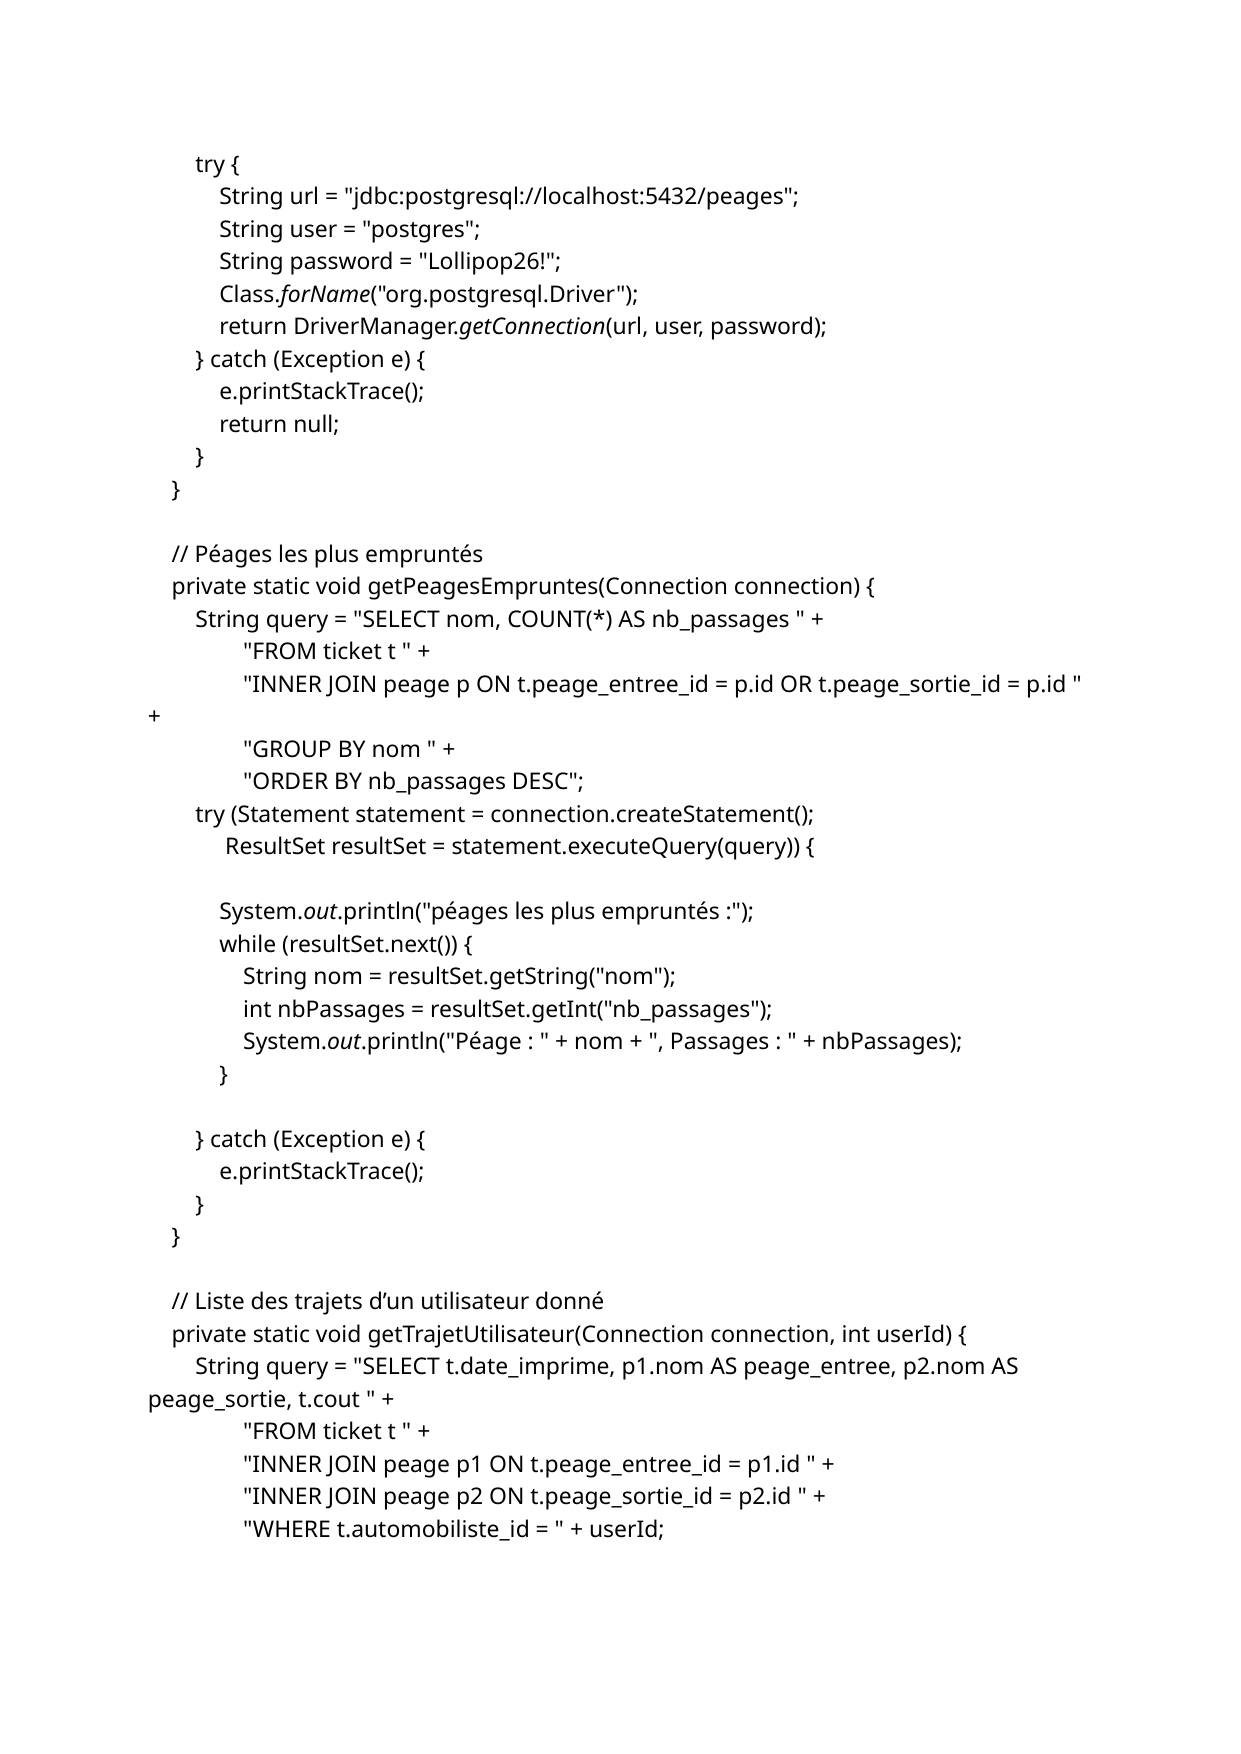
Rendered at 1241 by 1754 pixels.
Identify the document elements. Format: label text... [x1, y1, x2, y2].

text try { String url = "jdbc:postgresql://localhost:5432/peages"; String user = "postgres"; String password = "Lollipop26!"; Class.forName("org.postgresql.Driver"); return DriverManager.getConnection(url, user, password); } catch (Exception e) { e.printStackTrace(); return null; } } // Péages les plus empruntés private static void getPeagesEmpruntes(Connection connection) { String query = "SELECT nom, COUNT(*) AS nb_passages " + "FROM ticket t " + "INNER JOIN peage p ON t.peage_entree_id = p.id OR t.peage_sortie_id = p.id " + "GROUP BY nom " + "ORDER BY nb_passages DESC"; try (Statement statement = connection.createStatement(); ResultSet resultSet = statement.executeQuery(query)) { System.out.println("péages les plus empruntés :"); while (resultSet.next()) { String nom = resultSet.getString("nom"); int nbPassages = resultSet.getInt("nb_passages"); System.out.println("Péage : " + nom + ", Passages : " + nbPassages); } } catch (Exception e) { e.printStackTrace(); } } // Liste des trajets d’un utilisateur donné private static void getTrajetUtilisateur(Connection connection, int userId) { String query = "SELECT t.date_imprime, p1.nom AS peage_entree, p2.nom AS peage_sortie, t.cout " + "FROM ticket t " + "INNER JOIN peage p1 ON t.peage_entree_id = p1.id " + "INNER JOIN peage p2 ON t.peage_sortie_id = p2.id " + "WHERE t.automobiliste_id = " + userId; [148, 148, 1093, 1576]
